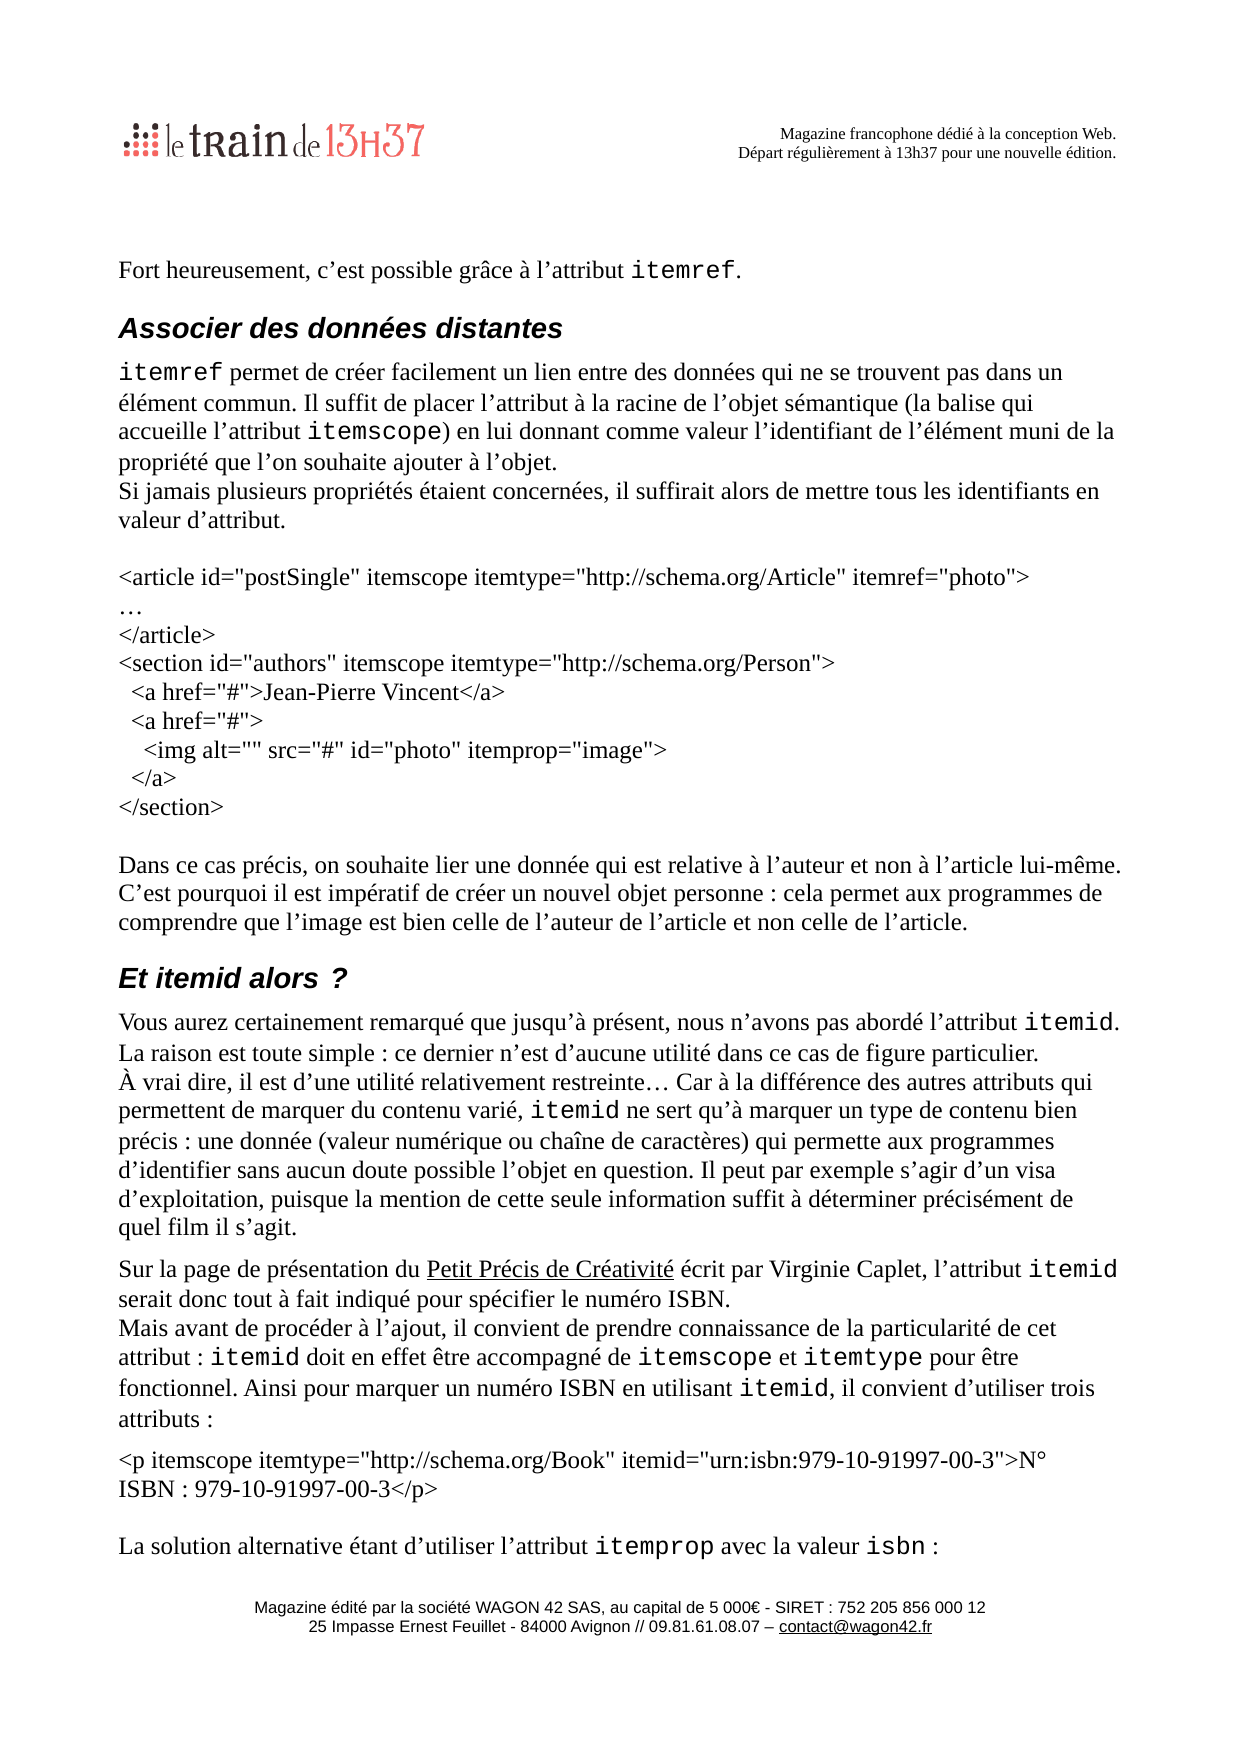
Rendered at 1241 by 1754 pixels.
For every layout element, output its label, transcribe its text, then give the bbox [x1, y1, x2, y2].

text Vous aurez certainement remarqué que jusqu’à présent, nous n’avons pas abordé l’attribut itemid. La raison est toute simple : ce dernier n’est d’aucune utilité dans ce cas de figure particulier. [118, 1007, 1122, 1067]
text Sur la page de présentation du Petit Précis de Créativité écrit par Virginie Caplet, l’attribut itemid serait donc tout à fait indiqué pour spécifier le numéro ISBN. Mais avant de procéder à l’ajout, il convient de prendre connaissance de la particularité de cet attribut : itemid doit en effet être accompagné de itemscope et itemtype pour être fonctionnel. Ainsi pour marquer un numéro ISBN en utilisant itemid, il convient d’utiliser trois attributs : [118, 1254, 1122, 1432]
text <section id="authors" itemscope itemtype="http://schema.org/Person"> [118, 648, 1122, 677]
subtitle Et itemid alors ? [118, 961, 1122, 994]
text </a> [118, 763, 1122, 792]
text itemref permet de créer facilement un lien entre des données qui ne se trouvent pas dans un élément commun. Il suffit de placer l’attribut à la racine de l’objet sémantique (la balise qui accueille l’attribut itemscope) en lui donnant comme valeur l’identifiant de l’élément muni de la propriété que l’on souhaite ajouter à l’objet. Si jamais plusieurs propriétés étaient concernées, il suffirait alors de mettre tous les identifiants en valeur d’attribut. [118, 357, 1122, 533]
text Dans ce cas précis, on souhaite lier une donnée qui est relative à l’auteur et non à l’article lui-même. C’est pourquoi il est impératif de créer un nouvel objet personne : cela permet aux programmes de comprendre que l’image est bien celle de l’auteur de l’article et non celle de l’article. [118, 850, 1122, 936]
subtitle Associer des données distantes [118, 311, 1122, 344]
text Fort heureusement, c’est possible grâce à l’attribut itemref. [118, 255, 1122, 286]
text <p itemscope itemtype="http://schema.org/Book" itemid="urn:isbn:979-10-91997-00-3">N° ISBN : 979-10-91997-00-3</p> [118, 1445, 1122, 1502]
text <a href="#">Jean-Pierre Vincent</a> [118, 677, 1122, 706]
text La solution alternative étant d’utiliser l’attribut itemprop avec la valeur isbn : [118, 1531, 1122, 1562]
text <article id="postSingle" itemscope itemtype="http://schema.org/Article" itemref="photo"> [118, 562, 1122, 591]
text </section> [118, 792, 1122, 821]
text … [118, 591, 1122, 620]
text </article> [118, 620, 1122, 648]
text <img alt="" src="#" id="photo" itemprop="image"> [118, 735, 1122, 763]
text À vrai dire, il est d’une utilité relativement restreinte… Car à la différence des autres attributs qui permettent de marquer du contenu varié, itemid ne sert qu’à marquer un type de contenu bien précis : une donnée (valeur numérique ou chaîne de caractères) qui permette aux programmes d’identifier sans aucun doute possible l’objet en question. Il peut par exemple s’agir d’un visa d’exploitation, puisque la mention de cette seule information suffit à déterminer précisément de quel film il s’agit. [118, 1067, 1122, 1241]
text <a href="#"> [118, 706, 1122, 735]
picture [123, 123, 425, 157]
